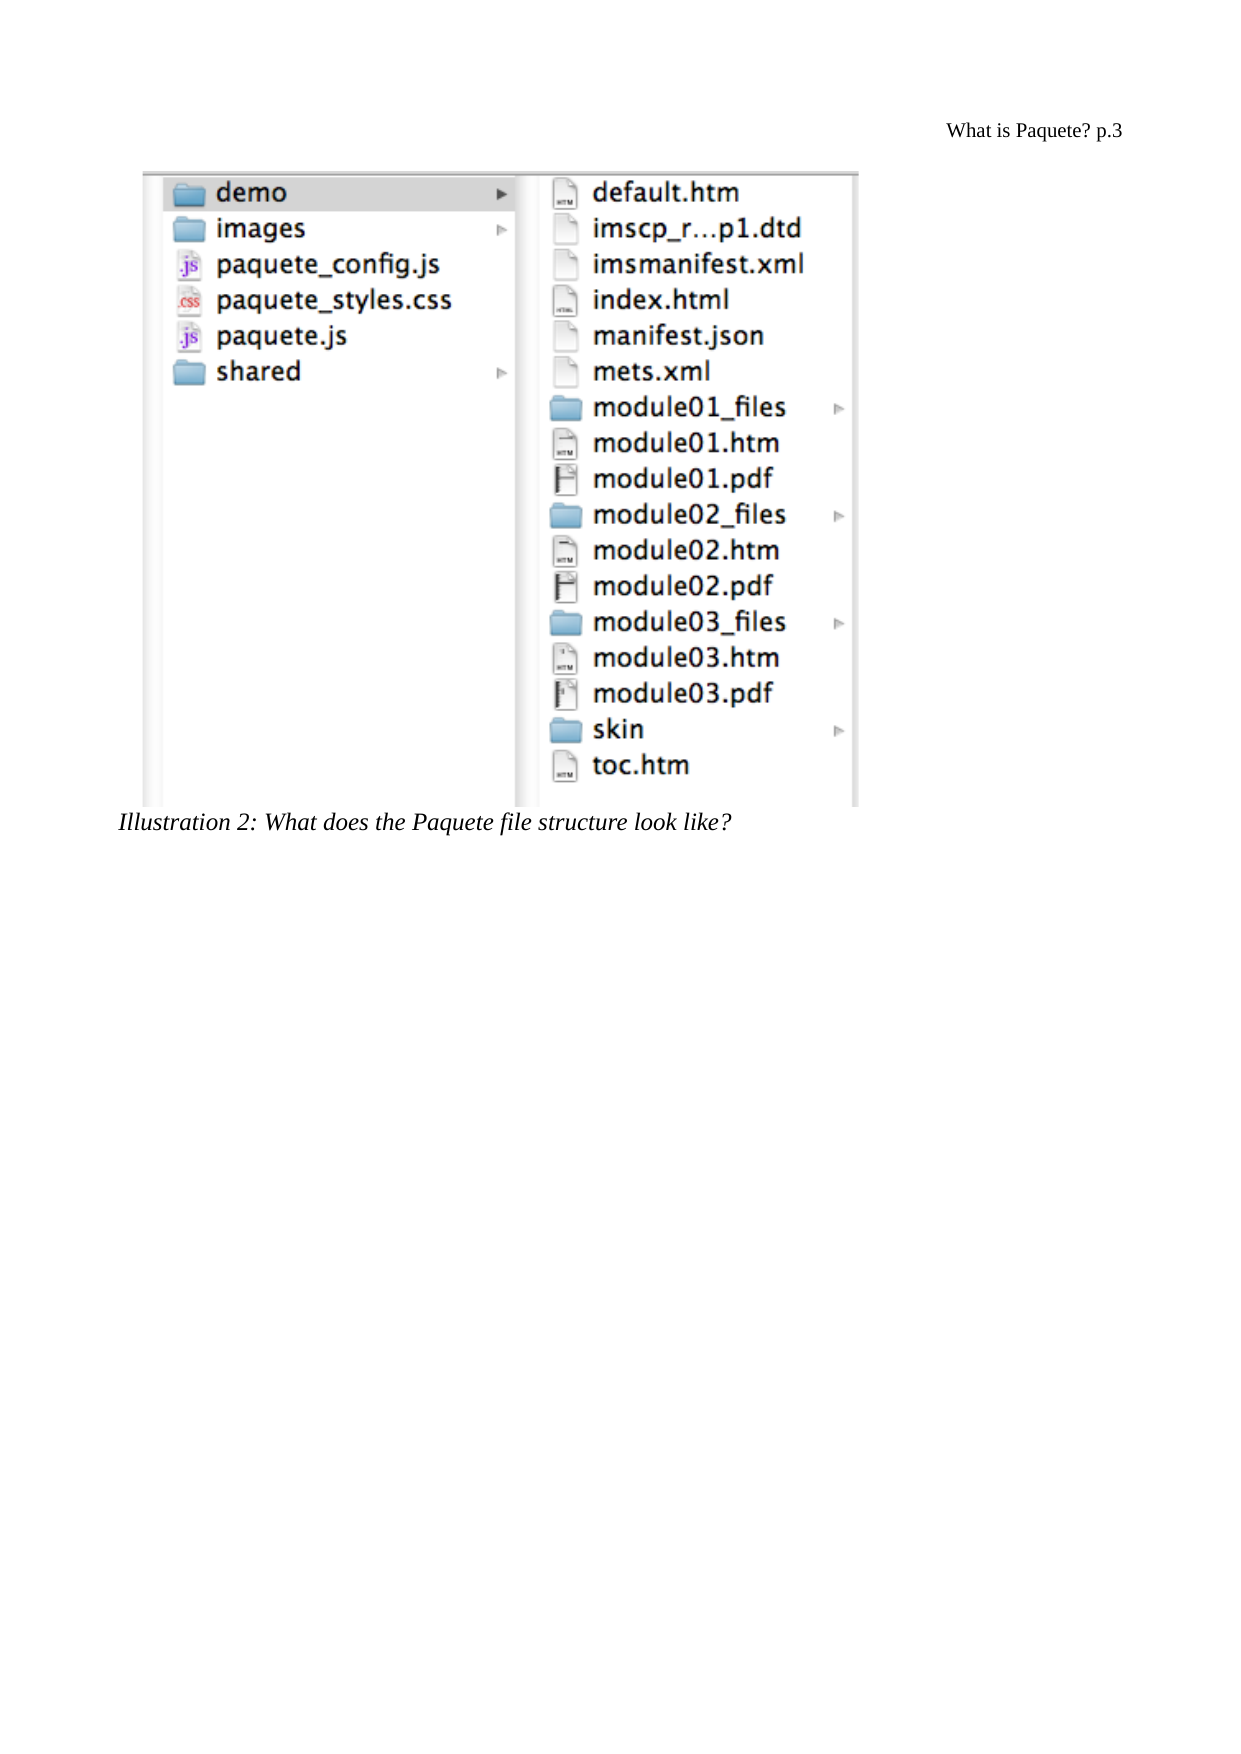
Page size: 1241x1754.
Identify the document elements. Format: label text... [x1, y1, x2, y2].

picture [142, 171, 859, 807]
text Illustration 2: What does the Paquete file structure look like? [118, 184, 883, 836]
